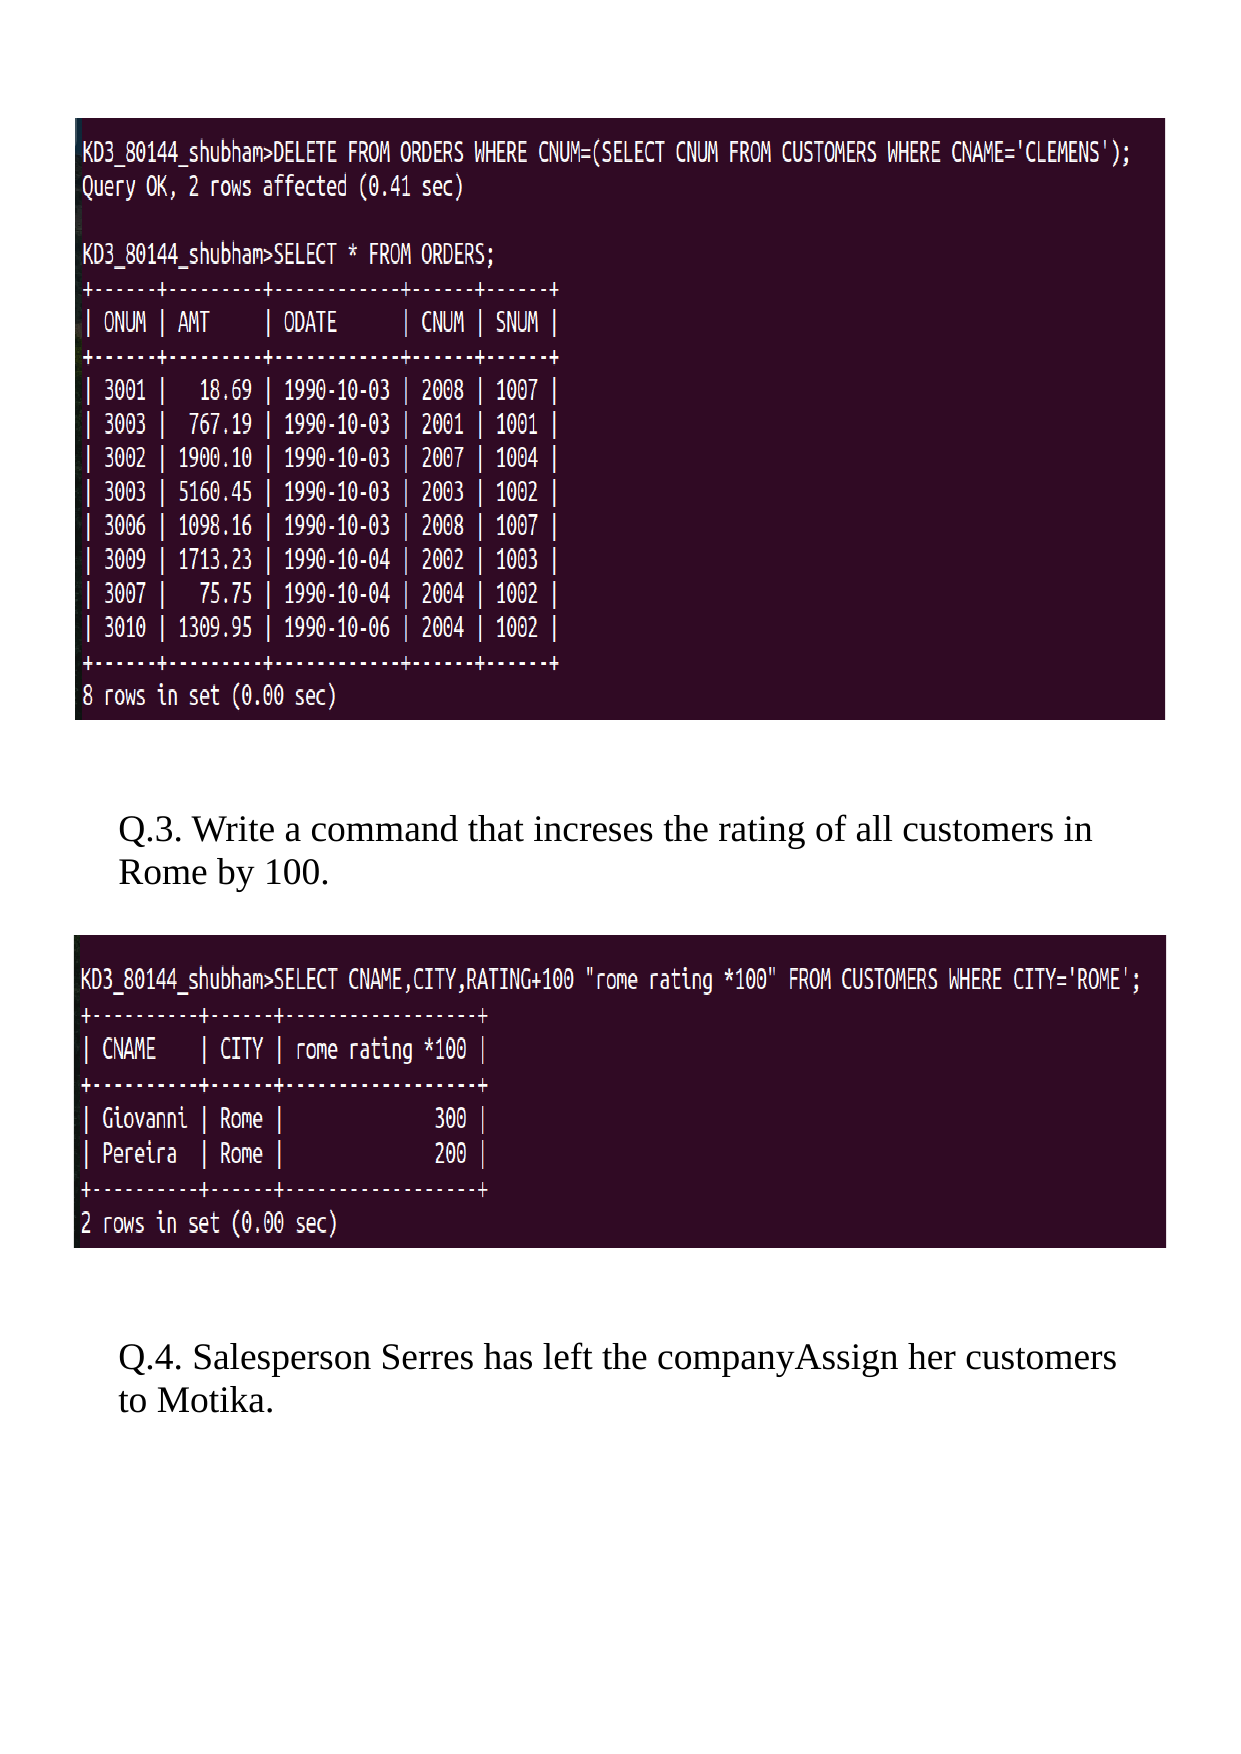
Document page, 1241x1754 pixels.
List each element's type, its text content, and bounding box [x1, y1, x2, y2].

text Q.3. Write a command that increses the rating of all customers in Rome by 100. [118, 806, 1122, 892]
text Q.4. Salesperson Serres has left the companyAssign her customers to Motika. [118, 1334, 1122, 1420]
picture [75, 118, 1166, 720]
picture [73, 935, 1167, 1248]
